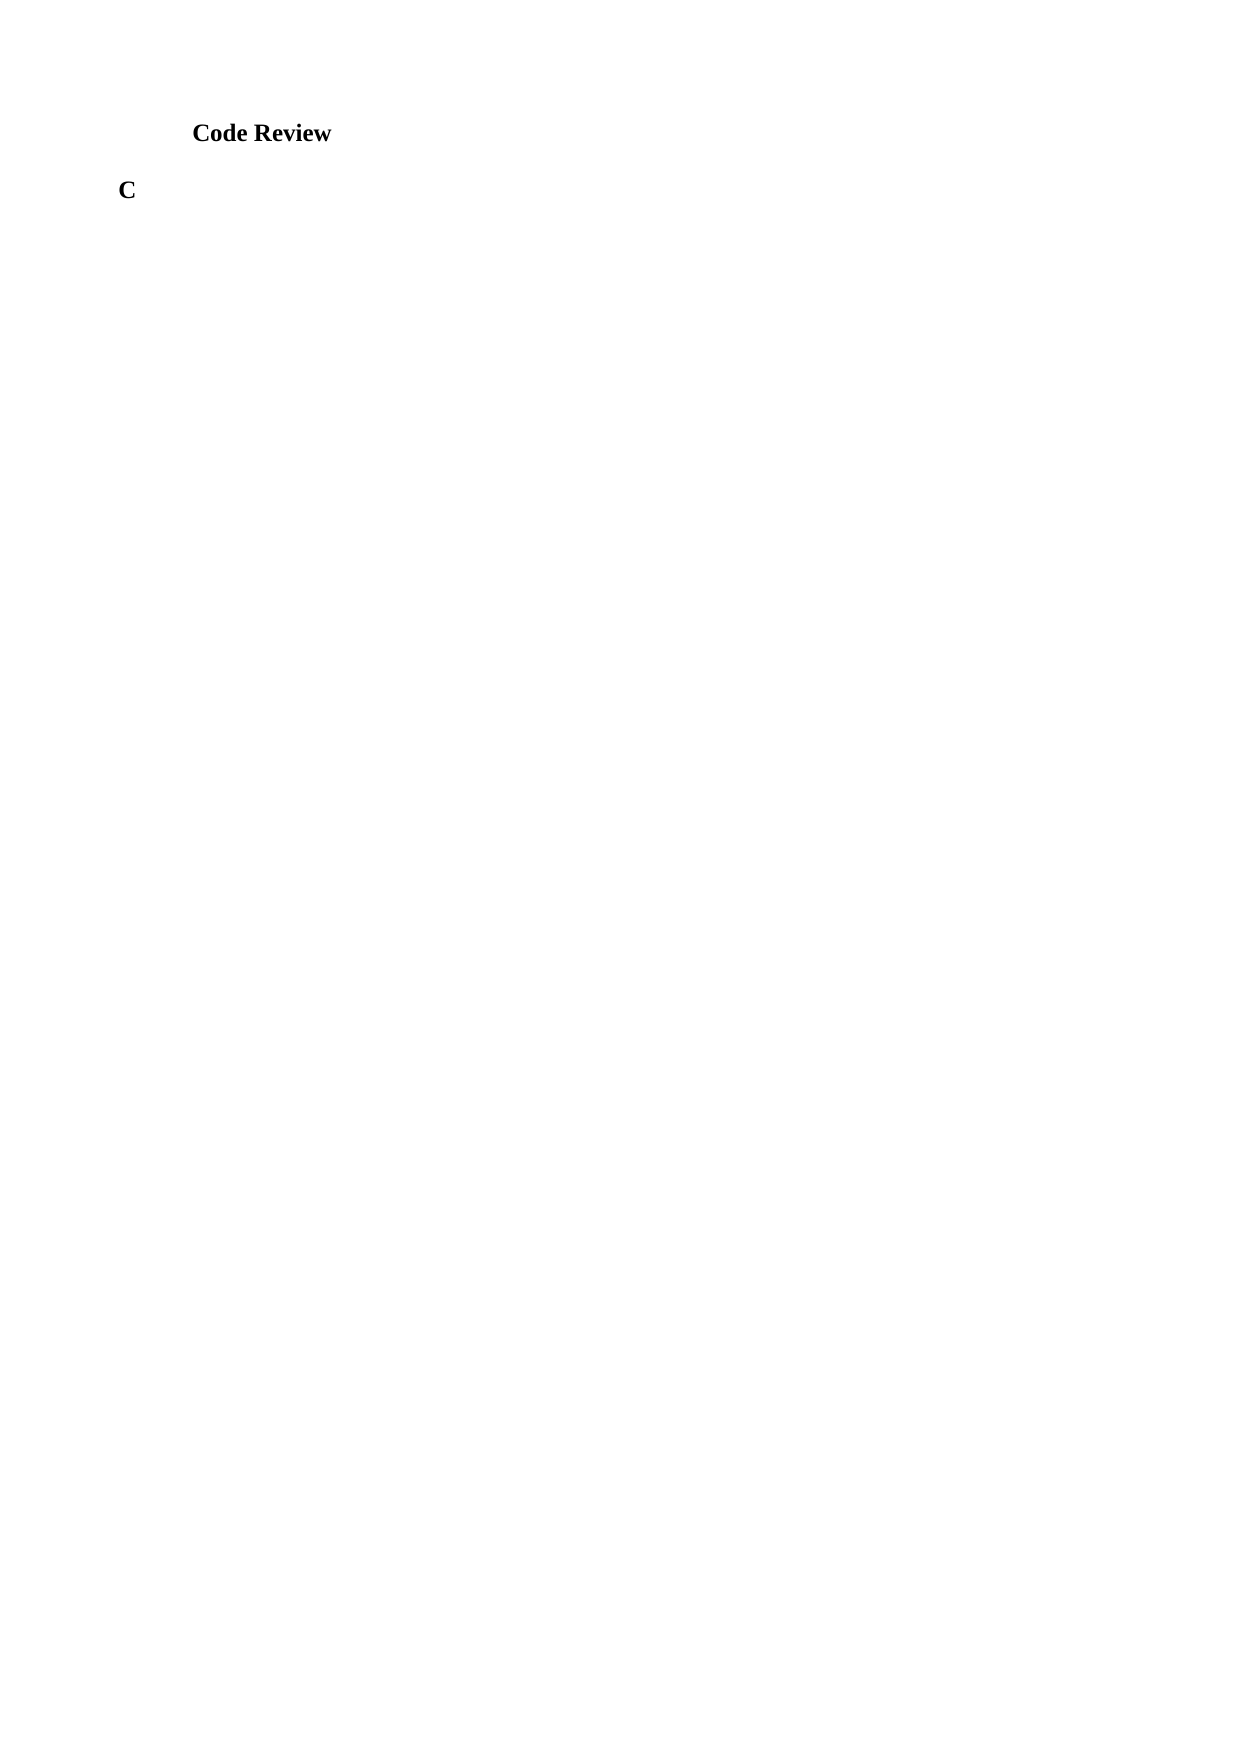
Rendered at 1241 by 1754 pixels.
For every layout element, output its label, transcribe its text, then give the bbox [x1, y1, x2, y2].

text Code Review [118, 118, 1122, 147]
text C [118, 176, 1122, 204]
